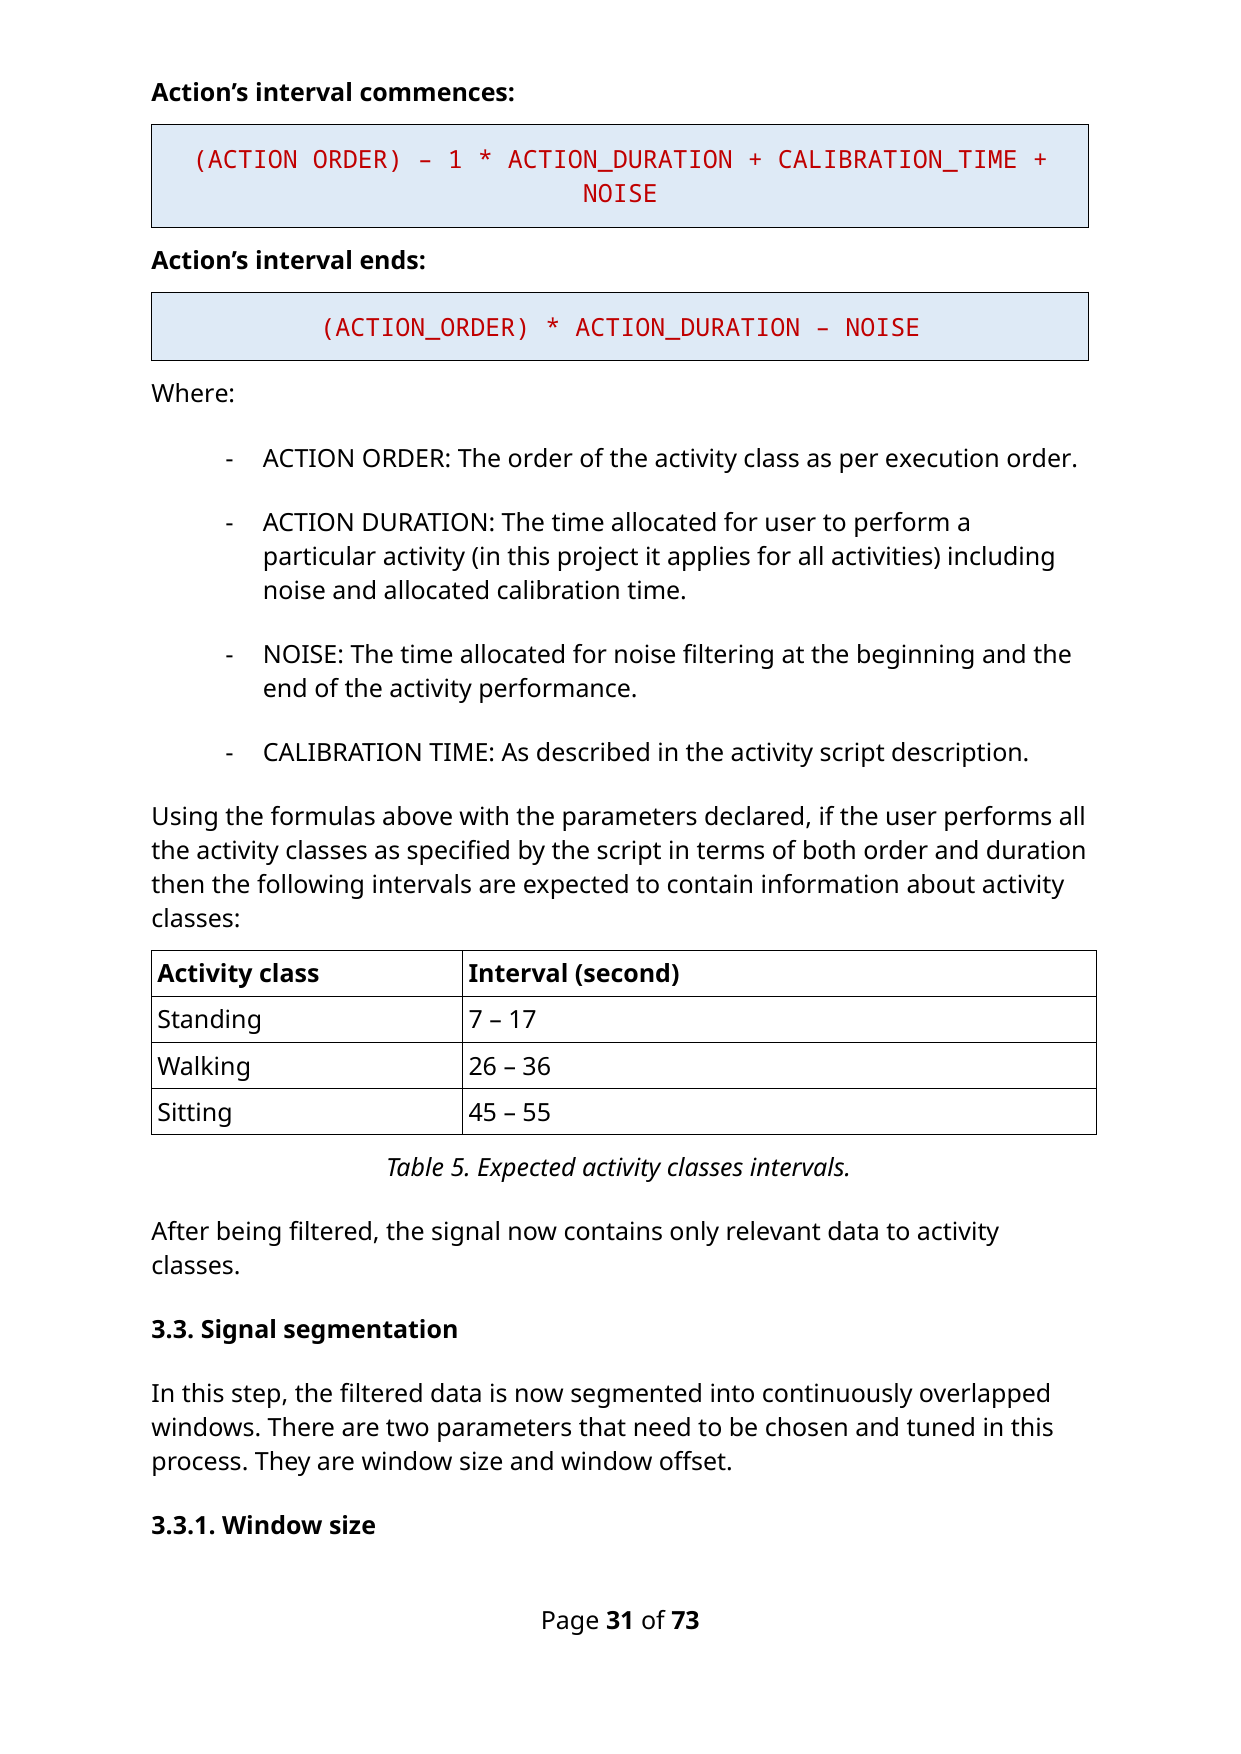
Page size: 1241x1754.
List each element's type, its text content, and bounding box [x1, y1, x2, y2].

text Action’s interval ends: [151, 243, 1089, 277]
list NOISE: The time allocated for noise filtering at the beginning and the end of the activity performance. [225, 636, 1089, 704]
list CALIBRATION TIME: As described in the activity script description. [225, 734, 1089, 769]
text 3.3. Signal segmentation [151, 1312, 1089, 1346]
text (ACTION ORDER) – 1 * ACTION_DURATION + CALIBRATION_TIME + NOISE [152, 125, 1088, 227]
text After being filtered, the signal now contains only relevant data to activity classes. [151, 1214, 1089, 1282]
text Where: [151, 376, 1089, 410]
table_header Activity class [152, 951, 462, 996]
table_cell 26 – 36 [463, 1043, 1096, 1088]
table_cell Standing [152, 997, 462, 1042]
text Table 5. Expected activity classes intervals. [151, 1149, 1089, 1184]
table_cell Walking [152, 1043, 462, 1088]
table_header Interval (second) [463, 951, 1096, 996]
text Action’s interval commences: [151, 75, 1089, 109]
text (ACTION_ORDER) * ACTION_DURATION – NOISE [152, 293, 1088, 360]
text Using the formulas above with the parameters declared, if the user performs all the activity classes as specified by the script in terms of both order and duration then the following intervals are expected to contain information about activity classes: [151, 799, 1089, 935]
text 3.3.1. Window size [151, 1508, 1089, 1542]
list ACTION ORDER: The order of the activity class as per execution order. [225, 440, 1089, 474]
list ACTION DURATION: The time allocated for user to perform a particular activity (in this project it applies for all activities) including noise and allocated calibration time. [225, 504, 1089, 606]
text In this step, the filtered data is now segmented into continuously overlapped windows. There are two parameters that need to be chosen and tuned in this process. They are window size and window offset. [151, 1376, 1089, 1478]
table_cell 7 – 17 [463, 997, 1096, 1042]
table_cell Sitting [152, 1089, 462, 1134]
table_cell 45 – 55 [463, 1089, 1096, 1134]
